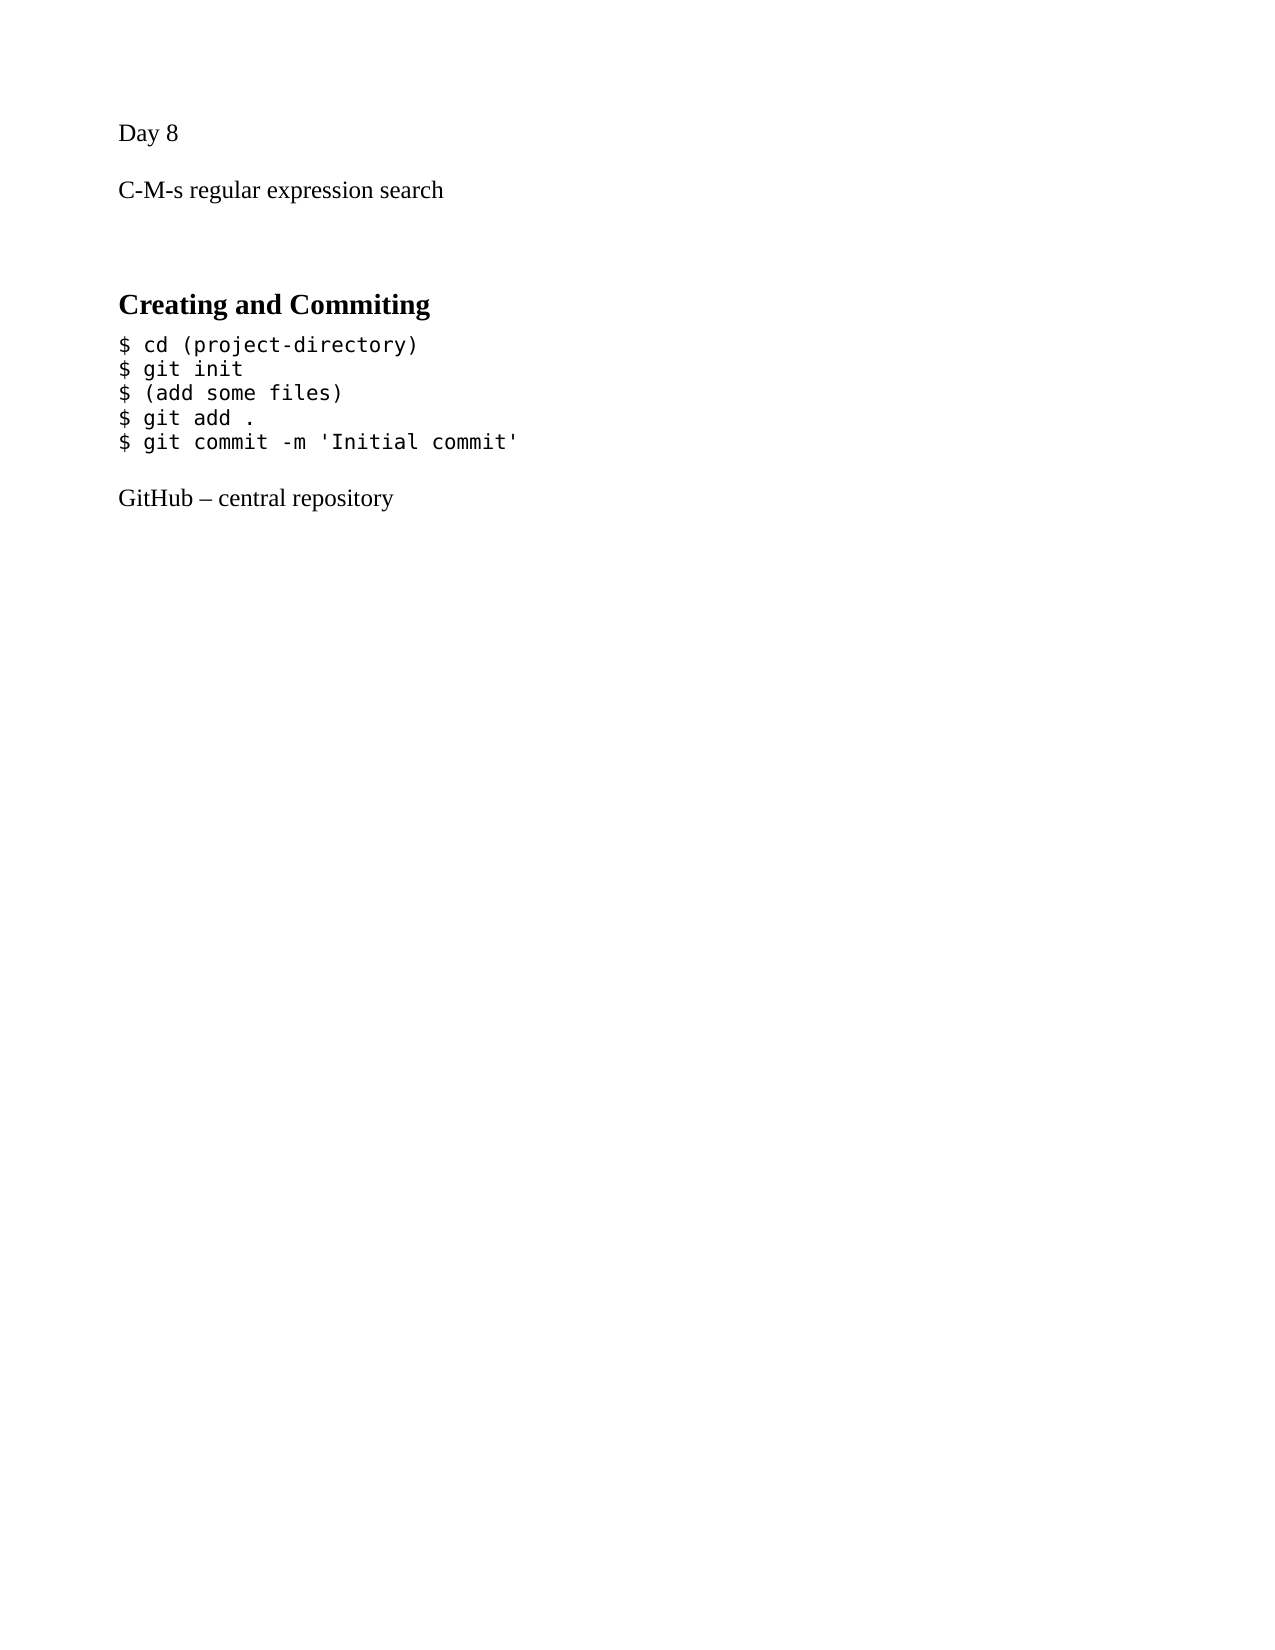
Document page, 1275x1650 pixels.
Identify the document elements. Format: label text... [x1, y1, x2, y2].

text GitHub – central repository [118, 483, 1157, 512]
text $ git commit -m 'Initial commit' [118, 430, 1157, 454]
text $ git init [118, 357, 1157, 381]
text $ (add some files) [118, 381, 1157, 406]
text $ cd (project-directory) [118, 333, 1157, 357]
text C-M-s regular expression search [118, 176, 1157, 204]
subtitle Creating and Commiting [118, 287, 1157, 320]
text $ git add . [118, 406, 1157, 430]
text Day 8 [118, 118, 1157, 147]
